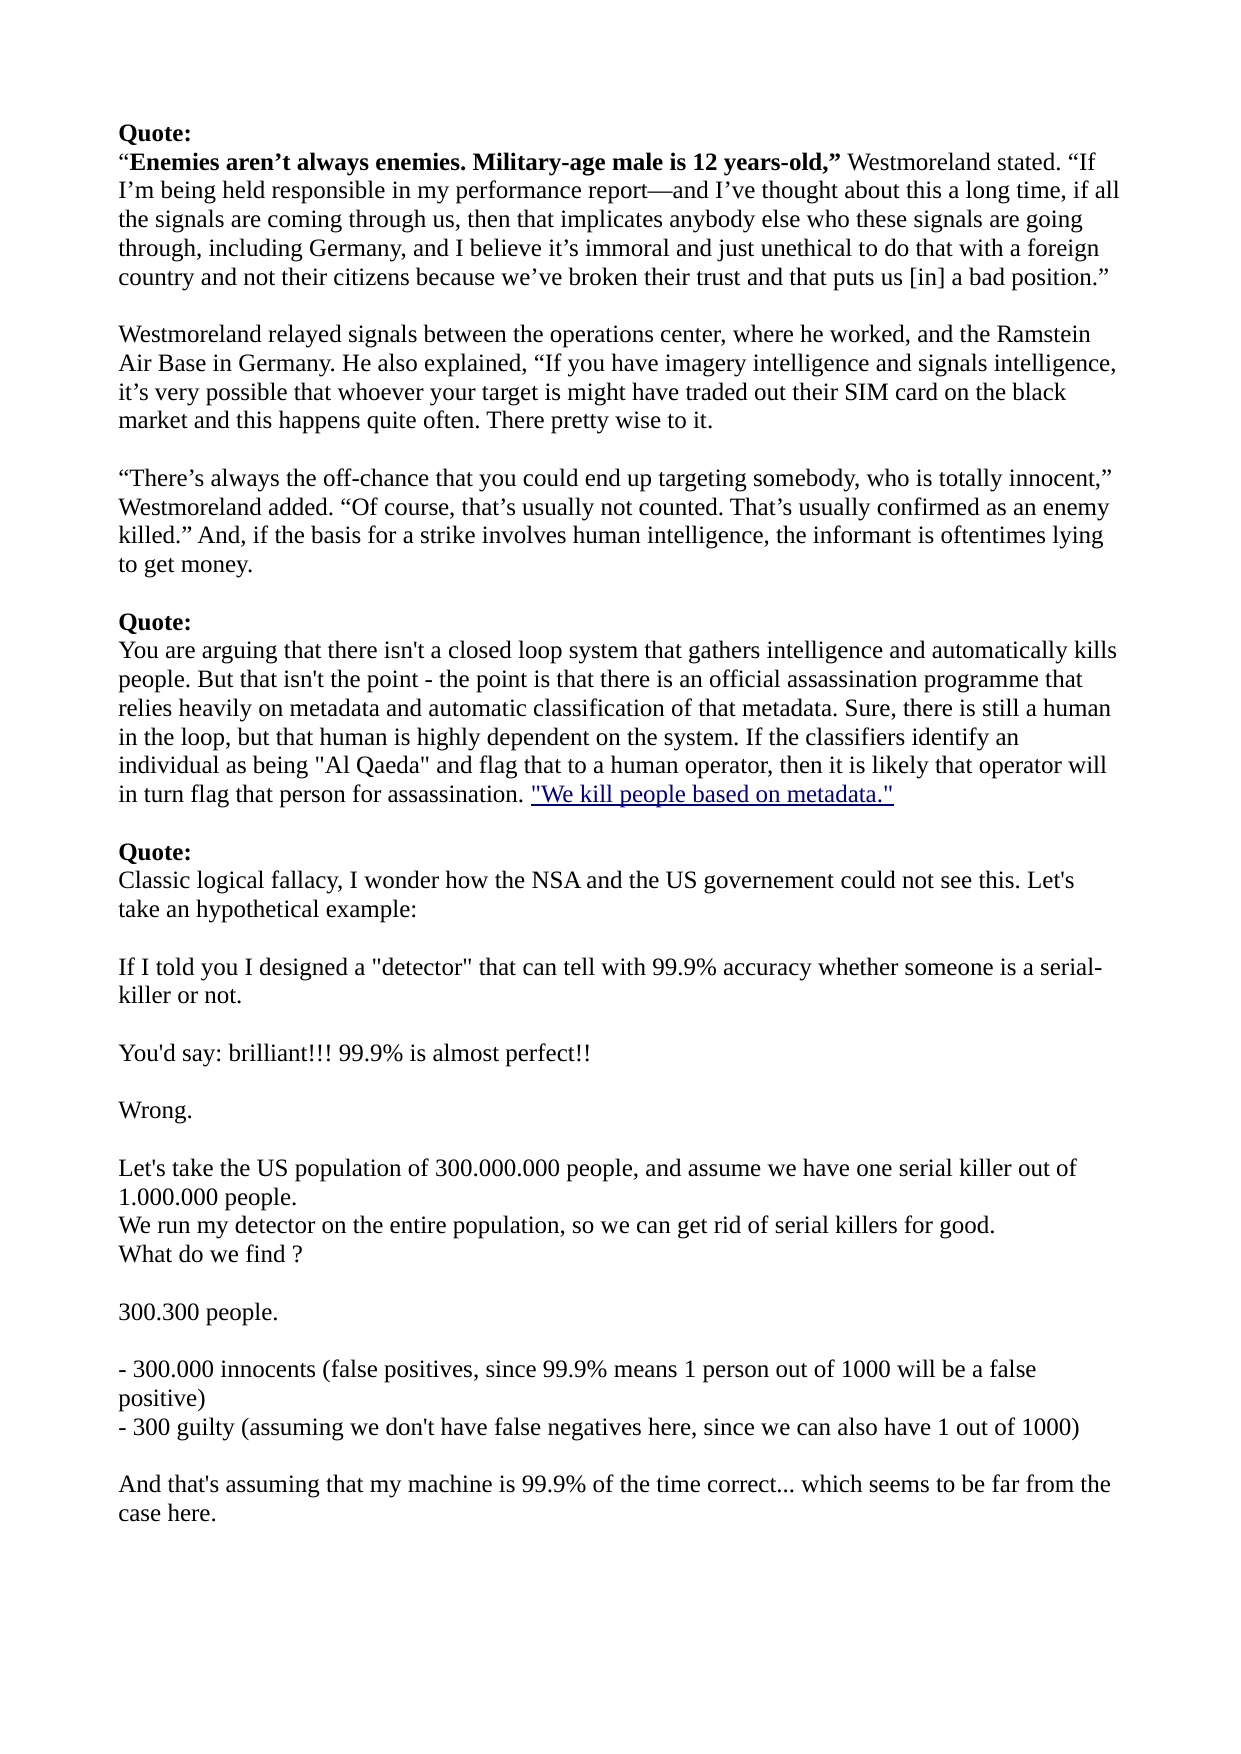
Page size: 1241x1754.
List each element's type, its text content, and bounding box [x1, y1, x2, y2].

text “Enemies aren’t always enemies. Military-age male is 12 years-old,” Westmoreland stated. “If I’m being held responsible in my performance report—and I’ve thought about this a long time, if all the signals are coming through us, then that implicates anybody else who these signals are going through, including Germany, and I believe it’s immoral and just unethical to do that with a foreign country and not their citizens because we’ve broken their trust and that puts us [in] a bad position.” Westmoreland relayed signals between the operations center, where he worked, and the Ramstein Air Base in Germany. He also explained, “If you have imagery intelligence and signals intelligence, it’s very possible that whoever your target is might have traded out their SIM card on the black market and this happens quite often. There pretty wise to it. “There’s always the off-chance that you could end up targeting somebody, who is totally innocent,” Westmoreland added. “Of course, that’s usually not counted. That’s usually confirmed as an enemy killed.” And, if the basis for a strike involves human intelligence, the informant is oftentimes lying to get money. [118, 147, 1122, 607]
text Quote: [118, 607, 1122, 636]
text You are arguing that there isn't a closed loop system that gathers intelligence and automatically kills people. But that isn't the point - the point is that there is an official assassination programme that relies heavily on metadata and automatic classification of that metadata. Sure, there is still a human in the loop, but that human is highly dependent on the system. If the classifiers identify an individual as being "Al Qaeda" and flag that to a human operator, then it is likely that operator will in turn flag that person for assassination. "We kill people based on metadata." [118, 636, 1122, 808]
text Quote: [118, 118, 1122, 147]
text Quote: [118, 837, 1122, 866]
text Classic logical fallacy, I wonder how the NSA and the US governement could not see this. Let's take an hypothetical example: If I told you I designed a "detector" that can tell with 99.9% accuracy whether someone is a serial-killer or not. You'd say: brilliant!!! 99.9% is almost perfect!! Wrong. Let's take the US population of 300.000.000 people, and assume we have one serial killer out of 1.000.000 people. We run my detector on the entire population, so we can get rid of serial killers for good. What do we find ? 300.300 people. - 300.000 innocents (false positives, since 99.9% means 1 person out of 1000 will be a false positive) - 300 guilty (assuming we don't have false negatives here, since we can also have 1 out of 1000) And that's assuming that my machine is 99.9% of the time correct... which seems to be far from the case here. [118, 866, 1122, 1527]
